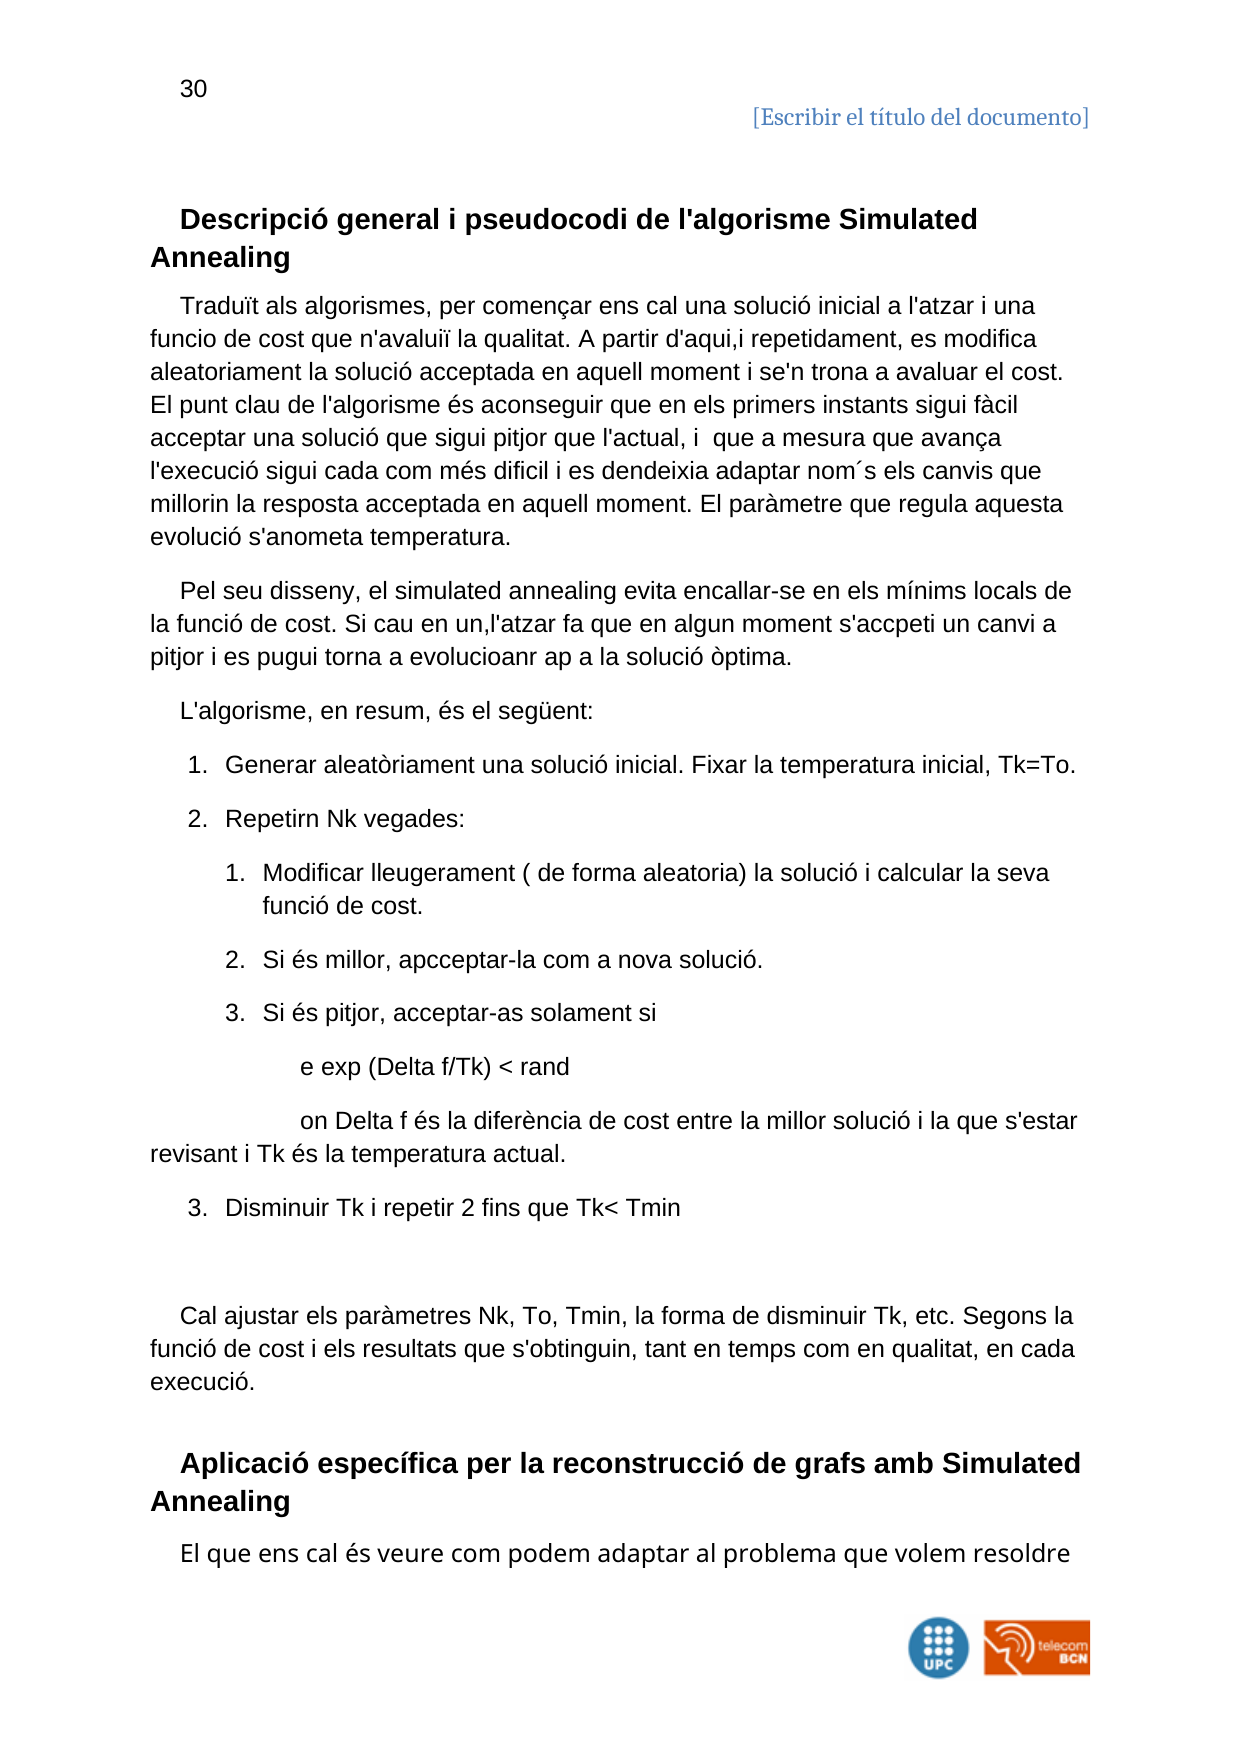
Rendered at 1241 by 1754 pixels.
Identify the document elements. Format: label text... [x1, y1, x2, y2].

subtitle Descripció general i pseudocodi de l'algorisme Simulated Annealing [150, 202, 1090, 274]
text El que ens cal és veure com podem adaptar al problema que volem resoldre [150, 1535, 1090, 1569]
text Traduït als algorismes, per començar ens cal una solució inicial a l'atzar i una funcio de cost que n'avaluiï la qualitat. A partir d'aqui,i repetidament, es modifica aleatoriament la solució acceptada en aquell moment i se'n trona a avaluar el cost. El punt clau de l'algorisme és aconseguir que en els primers instants sigui fàcil acceptar una solució que sigui pitjor que l'actual, i que a mesura que avança l'execució sigui cada com més dificil i es dendeixia adaptar nom´s els canvis que millorin la resposta acceptada en aquell moment. El paràmetre que regula aquesta evolució s'anometa temperatura. [150, 291, 1090, 551]
subtitle Aplicació específica per la reconstrucció de grafs amb Simulated Annealing [150, 1446, 1090, 1518]
text Pel seu disseny, el simulated annealing evita encallar-se en els mínims locals de la funció de cost. Si cau en un,l'atzar fa que en algun moment s'accpeti un canvi a pitjor i es pugui torna a evolucioanr ap a la solució òptima. [150, 576, 1090, 671]
list Disminuir Tk i repetir 2 fins que Tk< Tmin [187, 1193, 1090, 1222]
text e exp (Delta f/Tk) < rand [150, 1052, 1090, 1081]
list Si és millor, apcceptar-la com a nova solució. [225, 944, 1090, 973]
text on Delta f és la diferència de cost entre la millor solució i la que s'estar revisant i Tk és la temperatura actual. [150, 1106, 1090, 1168]
list Generar aleatòriament una solució inicial. Fixar la temperatura inicial, Tk=To. [187, 750, 1090, 779]
text Cal ajustar els paràmetres Nk, To, Tmin, la forma de disminuir Tk, etc. Segons la funció de cost i els resultats que s'obtinguin, tant en temps com en qualitat, en cada execució. [150, 1301, 1090, 1396]
picture [904, 1614, 1091, 1681]
text L'algorisme, en resum, és el següent: [150, 696, 1090, 725]
list Modificar lleugerament ( de forma aleatoria) la solució i calcular la seva funció de cost. [225, 858, 1090, 919]
list Si és pitjor, acceptar-as solament si [225, 998, 1090, 1027]
list Repetirn Nk vegades: [187, 804, 1090, 833]
